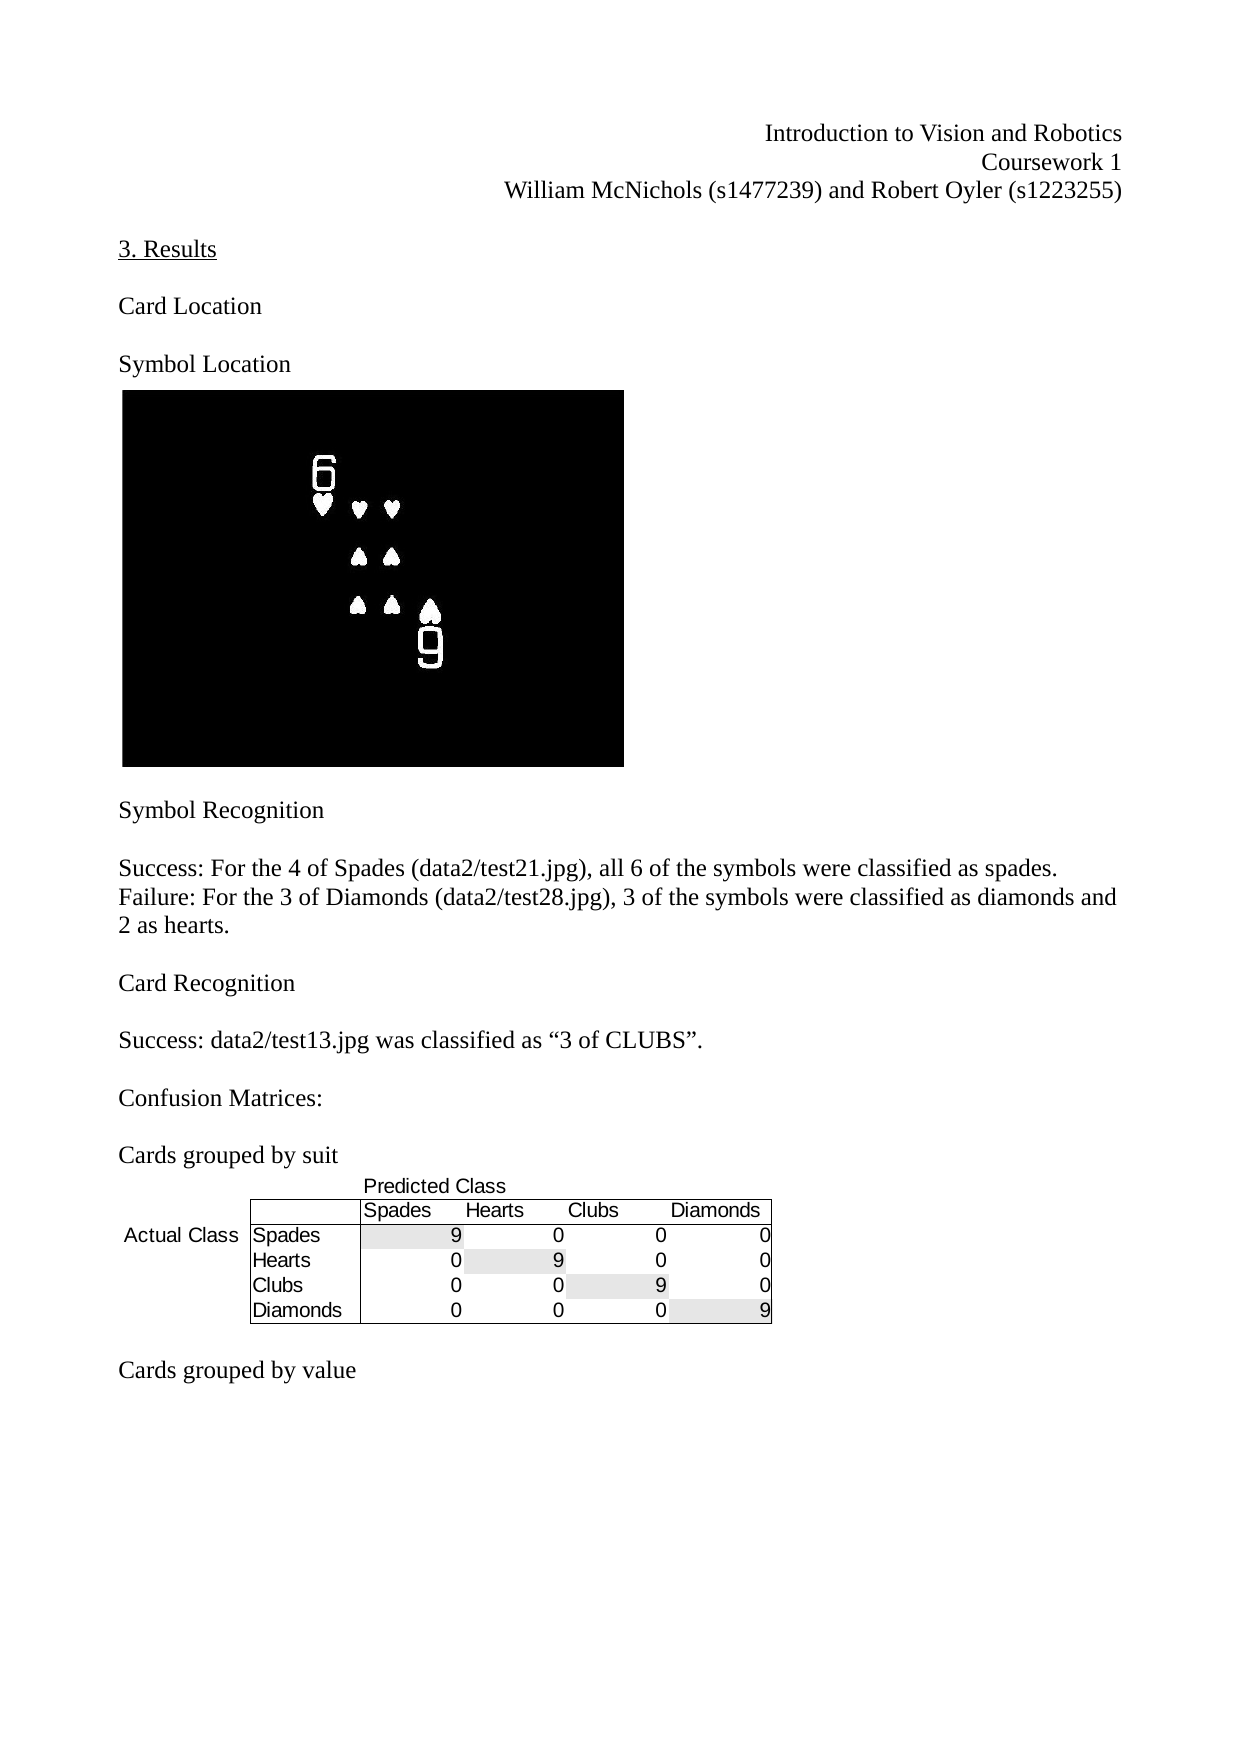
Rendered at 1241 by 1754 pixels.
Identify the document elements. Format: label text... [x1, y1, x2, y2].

text Success: data2/test13.jpg was classified as “3 of CLUBS”. [118, 1026, 1122, 1054]
text Success: For the 4 of Spades (data2/test21.jpg), all 6 of the symbols were classified as spades. [118, 853, 1122, 882]
text Cards grouped by suit [118, 1141, 1122, 1169]
text Symbol Recognition [118, 796, 1122, 824]
text Symbol Location [118, 349, 1122, 378]
text Confusion Matrices: [118, 1083, 1122, 1112]
picture [122, 390, 624, 767]
text Card Location [118, 291, 1122, 320]
text 3. Results [118, 234, 1122, 263]
text Cards grouped by value [118, 1355, 1122, 1383]
text Card Recognition [118, 968, 1122, 997]
text Failure: For the 3 of Diamonds (data2/test28.jpg), 3 of the symbols were classified as diamonds and 2 as hearts. [118, 882, 1122, 939]
